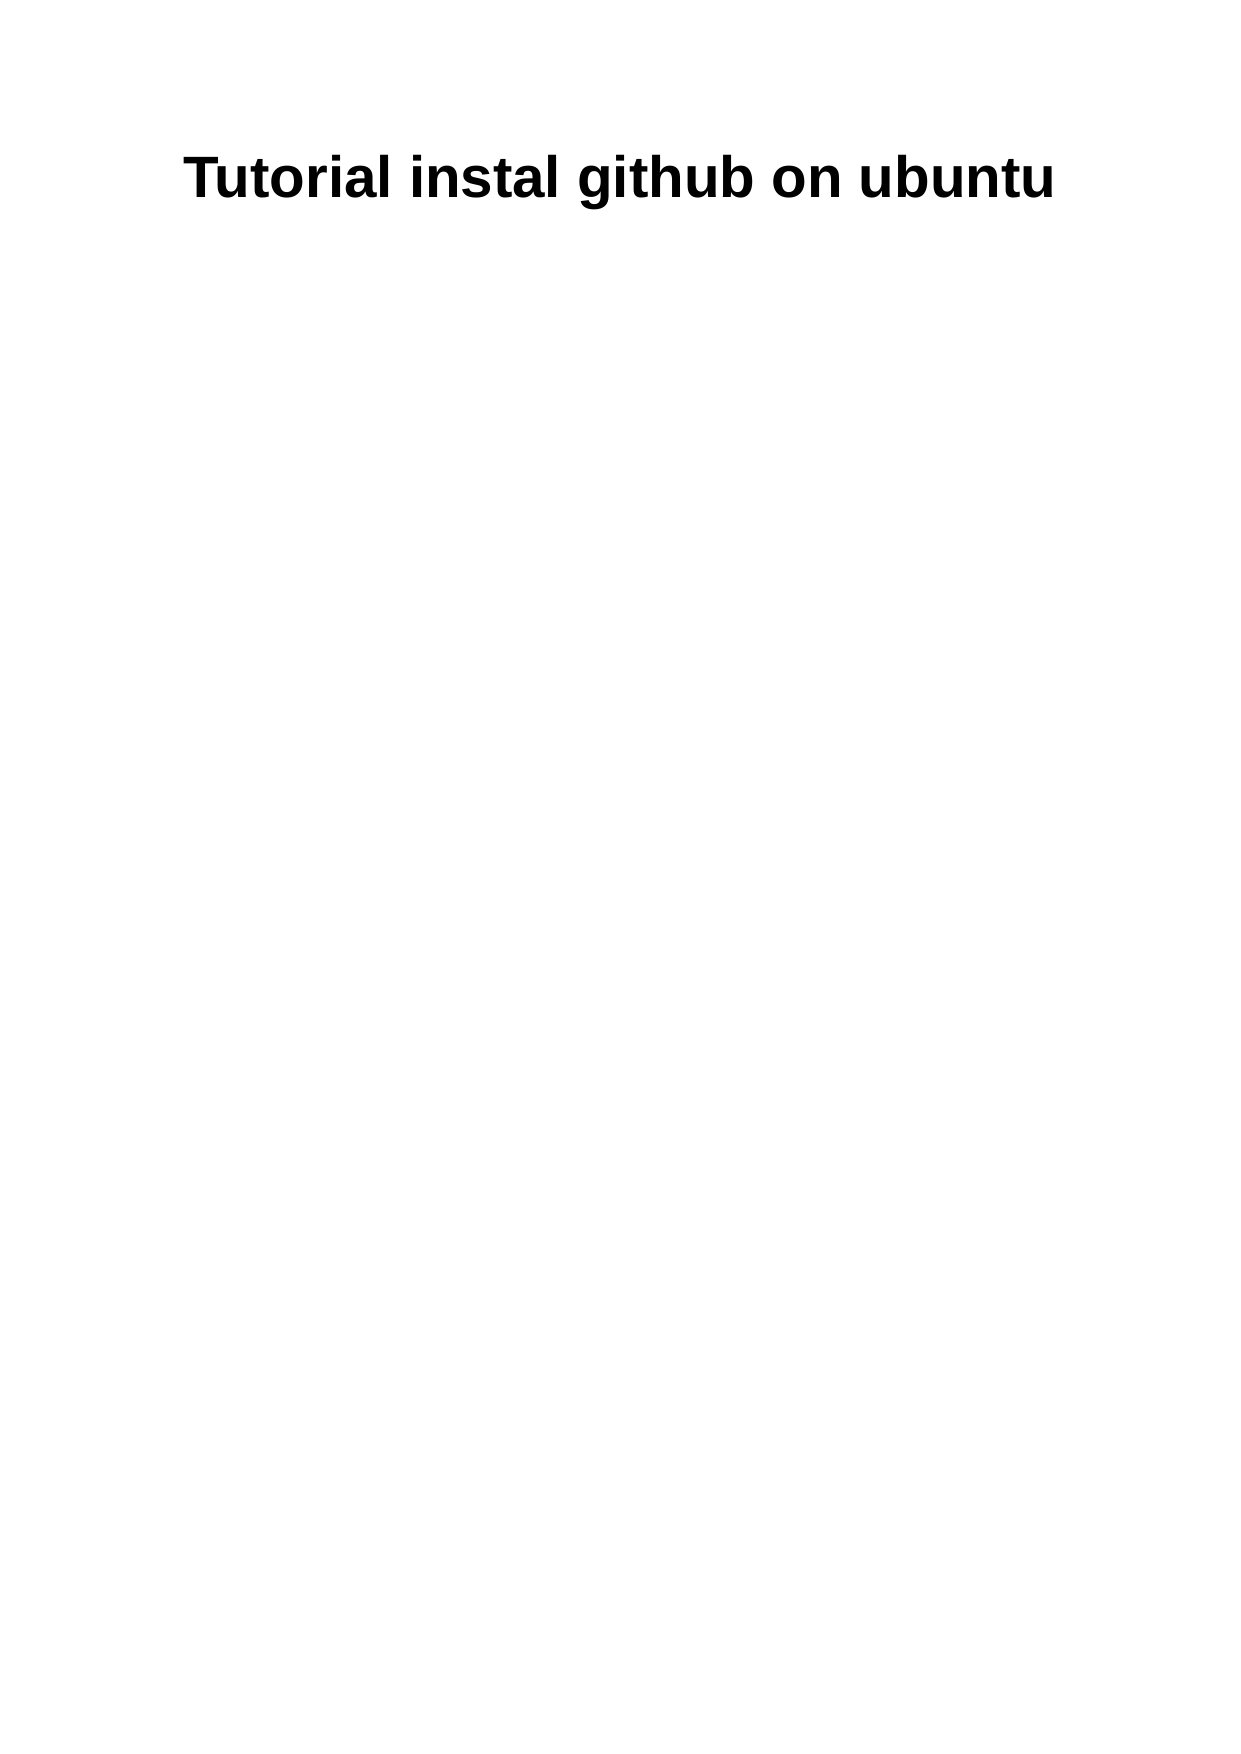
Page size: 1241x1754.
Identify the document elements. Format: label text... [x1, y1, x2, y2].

title Tutorial instal github on ubuntu [118, 143, 1122, 210]
